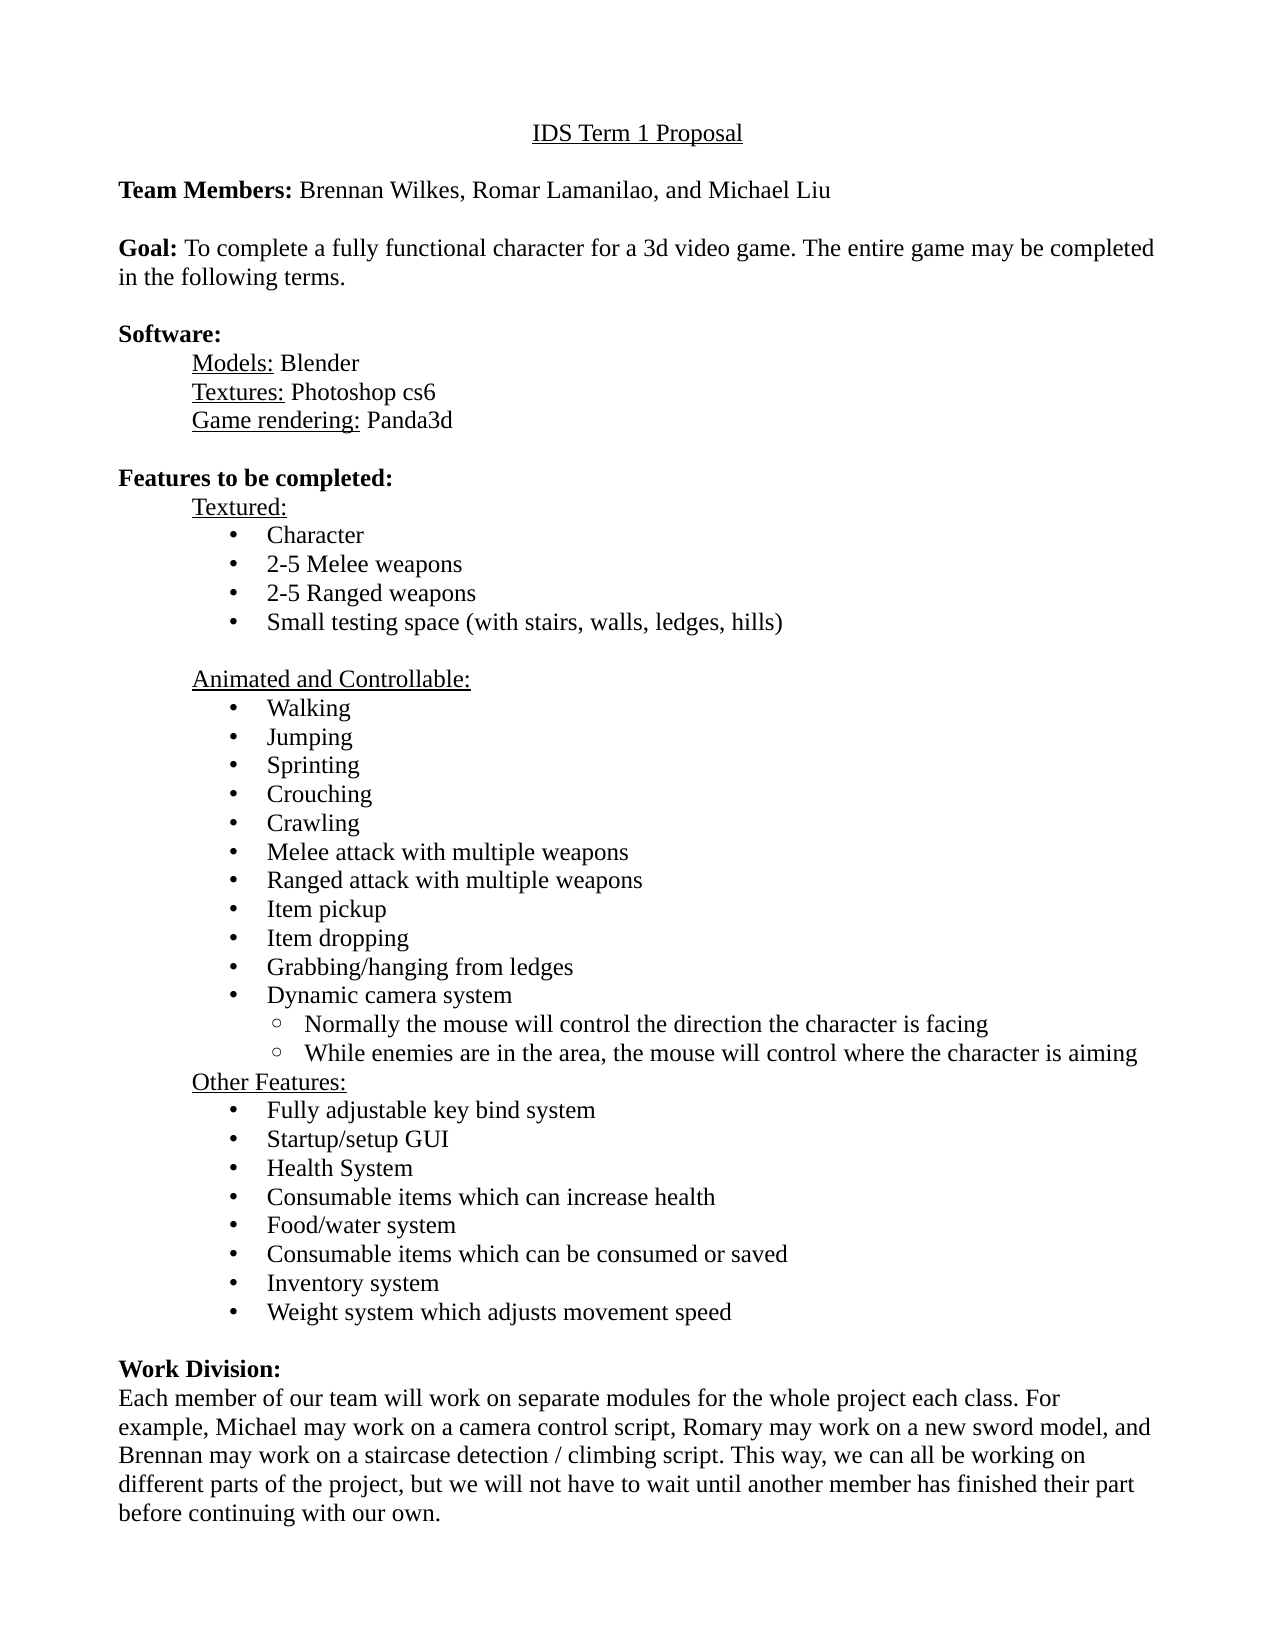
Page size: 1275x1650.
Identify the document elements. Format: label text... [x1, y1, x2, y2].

text Work Division: [118, 1354, 1157, 1383]
text Other Features: [118, 1067, 1157, 1096]
list 2-5 Melee weapons [229, 549, 1157, 578]
list Dynamic camera system [229, 981, 1157, 1009]
list Jumping [229, 722, 1157, 751]
list Fully adjustable key bind system [229, 1096, 1157, 1124]
list Crouching [229, 779, 1157, 808]
list Ranged attack with multiple weapons [229, 866, 1157, 894]
list Item pickup [229, 894, 1157, 923]
list Sprinting [229, 751, 1157, 779]
text Features to be completed: [118, 463, 1157, 492]
list Character [229, 521, 1157, 549]
list Small testing space (with stairs, walls, ledges, hills) [229, 607, 1157, 636]
list Health System [229, 1153, 1157, 1182]
list Melee attack with multiple weapons [229, 837, 1157, 866]
list Item dropping [229, 923, 1157, 952]
list Consumable items which can be consumed or saved [229, 1239, 1157, 1268]
text Software: [118, 319, 1157, 348]
list 2-5 Ranged weapons [229, 578, 1157, 607]
list Startup/setup GUI [229, 1124, 1157, 1153]
text Textures: Photoshop cs6 [118, 377, 1157, 406]
list While enemies are in the area, the mouse will control where the character is aiming [267, 1038, 1157, 1067]
list Food/water system [229, 1211, 1157, 1239]
list Walking [229, 693, 1157, 722]
list Consumable items which can increase health [229, 1182, 1157, 1211]
text Animated and Controllable: [118, 664, 1157, 693]
text Textured: [118, 492, 1157, 521]
list Grabbing/hanging from ledges [229, 952, 1157, 981]
text Game rendering: Panda3d [118, 406, 1157, 434]
list Inventory system [229, 1268, 1157, 1297]
text Team Members: Brennan Wilkes, Romar Lamanilao, and Michael Liu [118, 176, 1157, 204]
text IDS Term 1 Proposal [118, 118, 1157, 147]
text Models: Blender [118, 348, 1157, 377]
list Weight system which adjusts movement speed [229, 1297, 1157, 1326]
text Goal: To complete a fully functional character for a 3d video game. The entire game may be completed in the following terms. [118, 233, 1157, 291]
list Normally the mouse will control the direction the character is facing [267, 1009, 1157, 1038]
text Each member of our team will work on separate modules for the whole project each class. For example, Michael may work on a camera control script, Romary may work on a new sword model, and Brennan may work on a staircase detection / climbing script. This way, we can all be working on different parts of the project, but we will not have to wait until another member has finished their part before continuing with our own. [118, 1383, 1157, 1527]
list Crawling [229, 808, 1157, 837]
